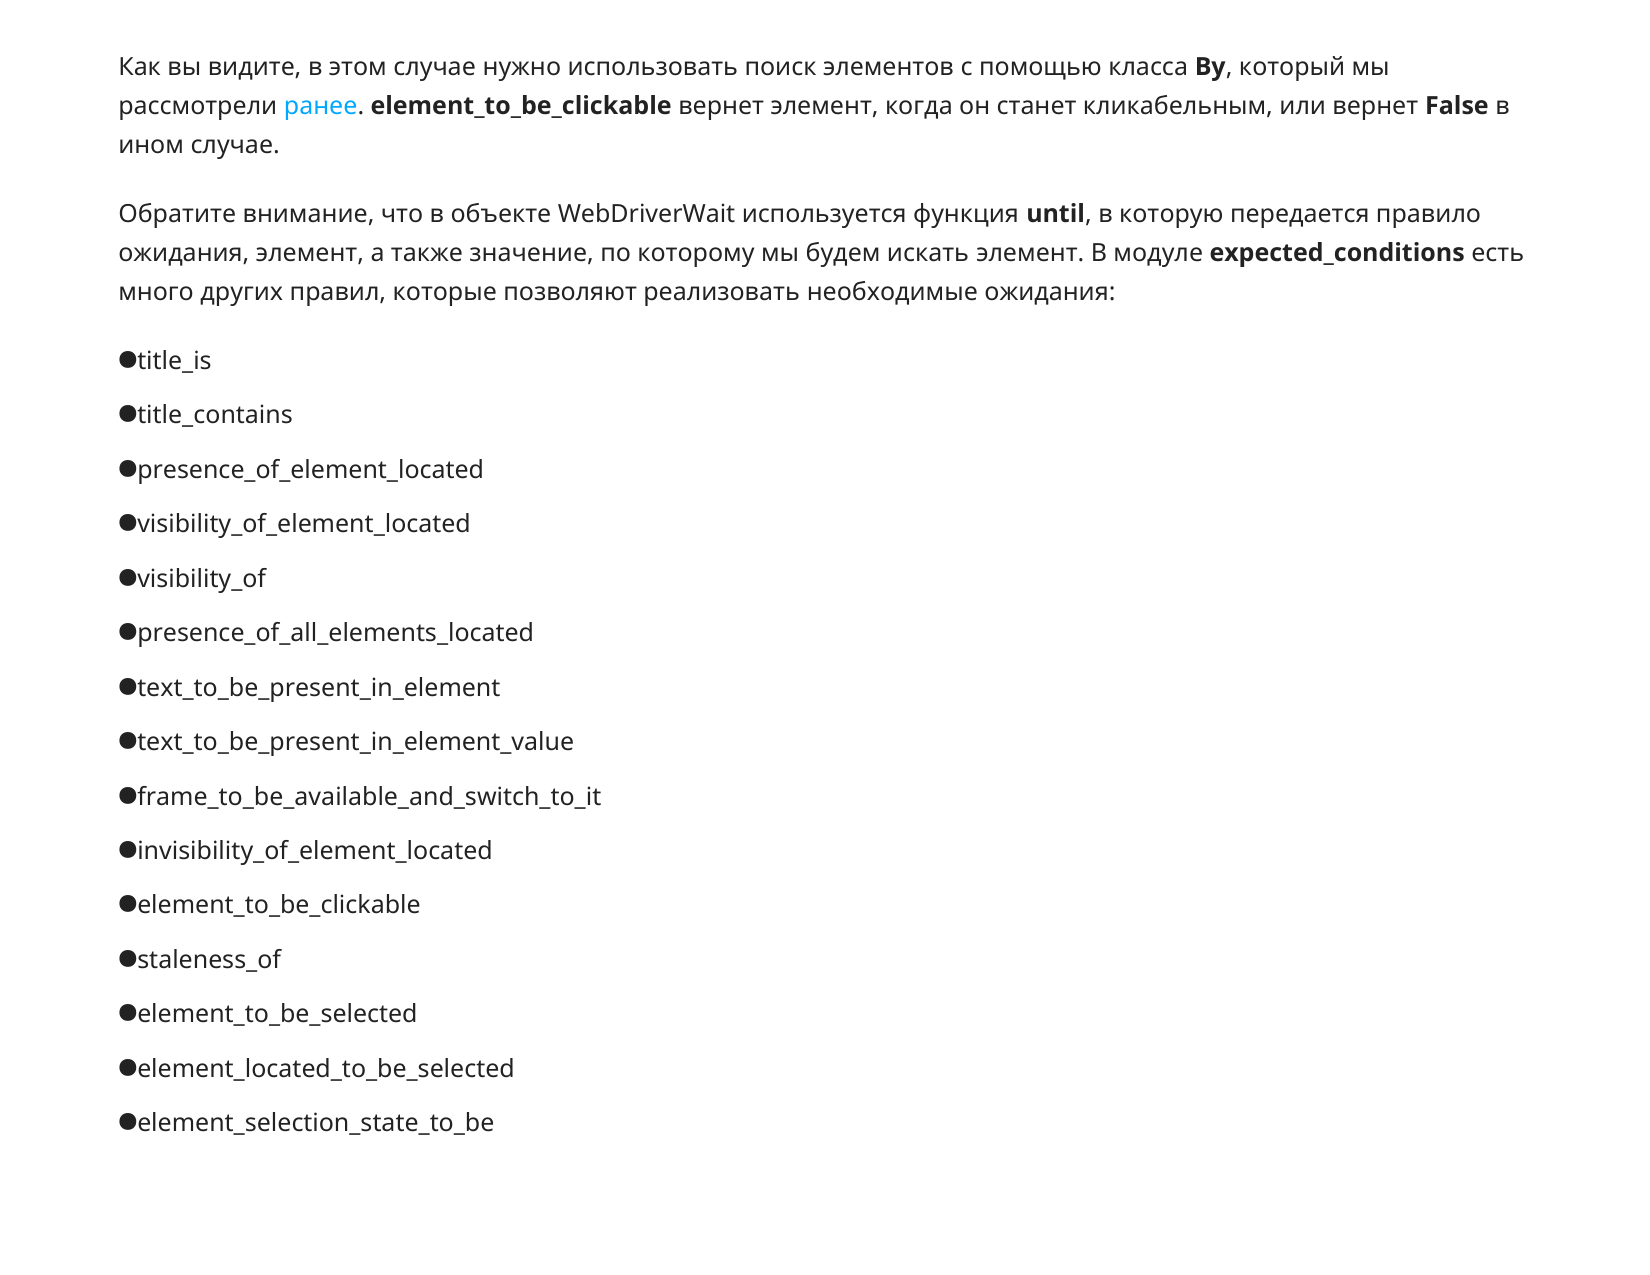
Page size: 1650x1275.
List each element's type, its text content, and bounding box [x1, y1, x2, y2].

text Обратите внимание, что в объекте WebDriverWait используется функция until, в которую передается правило ожидания, элемент, а также значение, по которому мы будем искать элемент. В модуле expected_conditions есть много других правил, которые позволяют реализовать необходимые ожидания: [118, 195, 1532, 308]
list invisibility_of_element_located [118, 833, 1532, 867]
list visibility_of_element_located [118, 506, 1532, 540]
list element_to_be_selected [118, 996, 1532, 1030]
list element_selection_state_to_be [118, 1105, 1532, 1139]
list staleness_of [118, 942, 1532, 976]
list text_to_be_present_in_element_value [118, 724, 1532, 758]
list title_contains [118, 397, 1532, 431]
list element_to_be_clickable [118, 887, 1532, 921]
text Как вы видите, в этом случае нужно использовать поиск элементов с помощью класса By, который мы рассмотрели ранее. element_to_be_clickable вернет элемент, когда он станет кликабельным, или вернет False в ином случае. [118, 48, 1532, 161]
list text_to_be_present_in_element [118, 669, 1532, 703]
list frame_to_be_available_and_switch_to_it [118, 778, 1532, 812]
list presence_of_all_elements_located [118, 615, 1532, 649]
list title_is [118, 342, 1532, 376]
list presence_of_element_located [118, 451, 1532, 485]
list visibility_of [118, 560, 1532, 594]
list element_located_to_be_selected [118, 1051, 1532, 1085]
